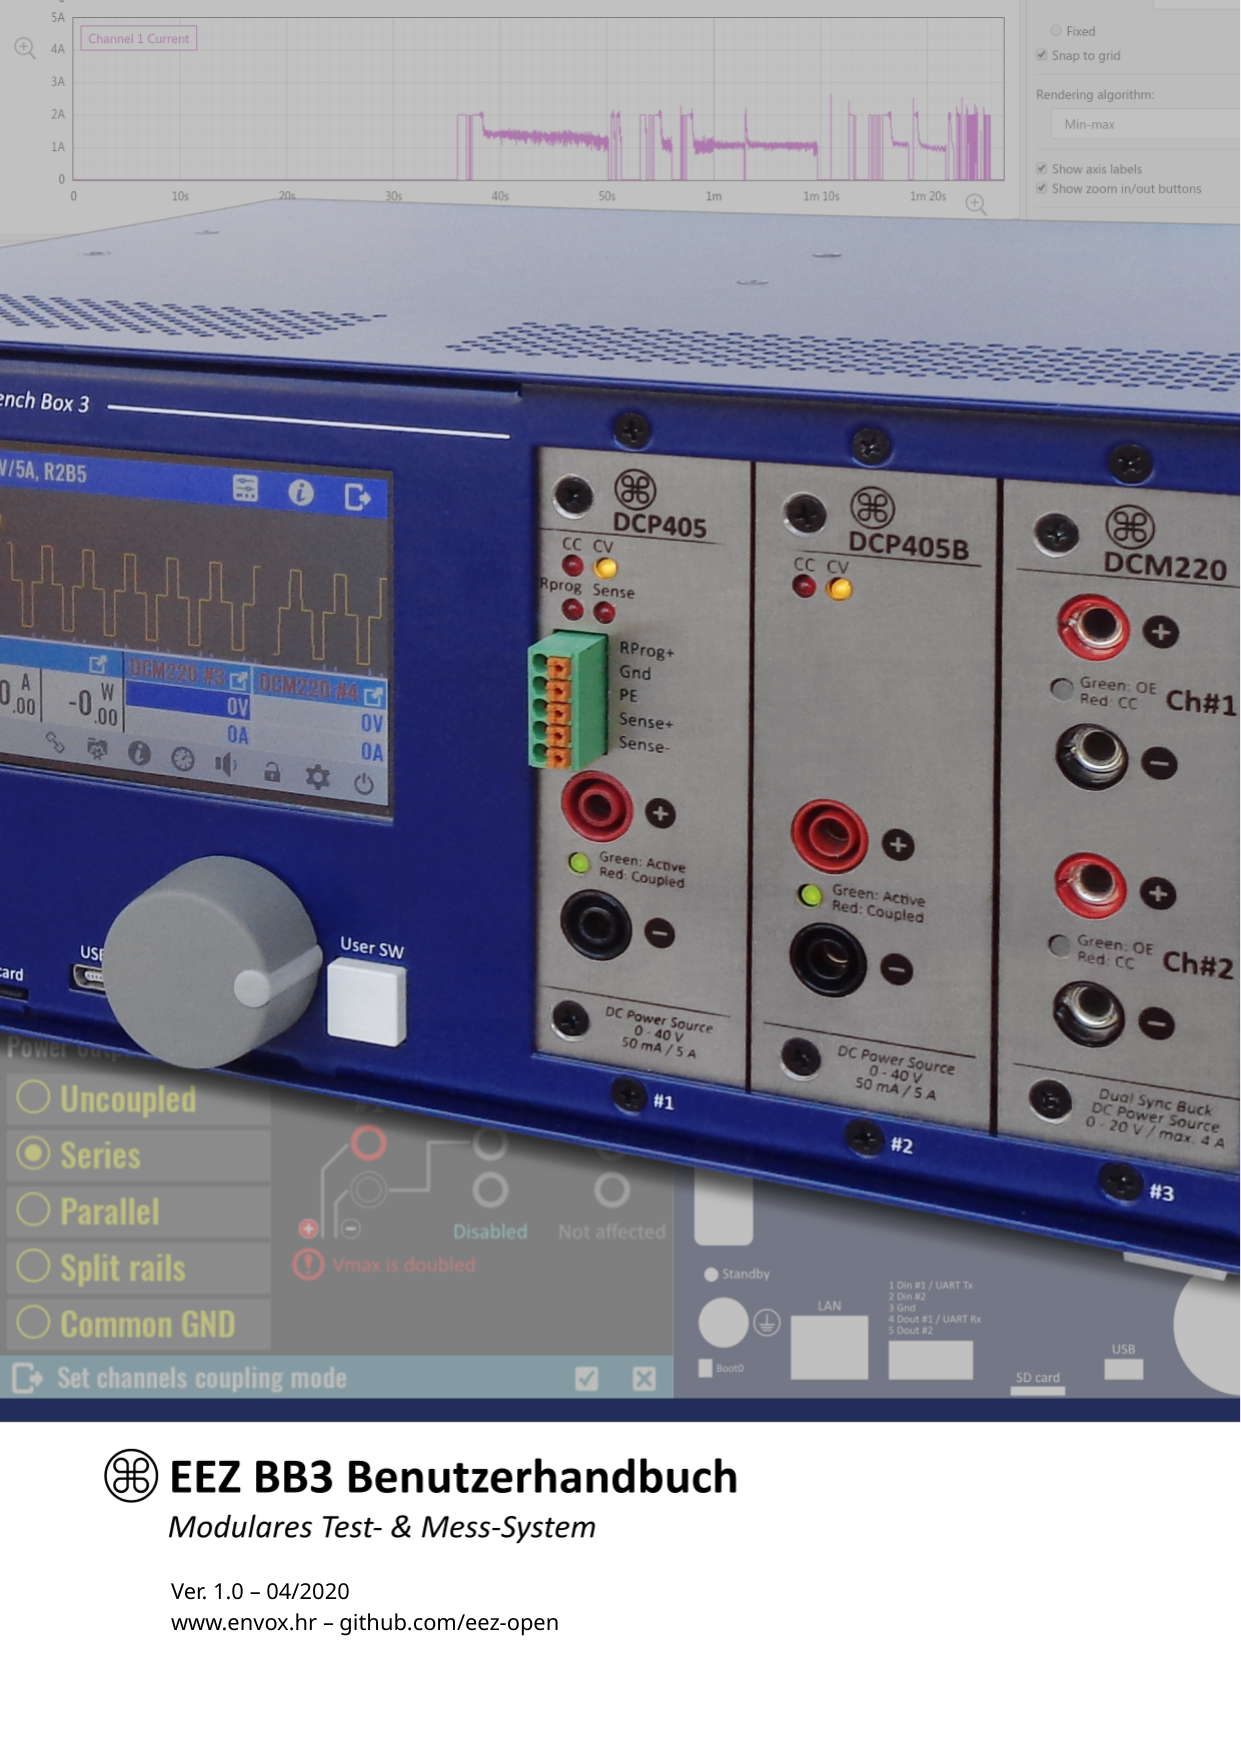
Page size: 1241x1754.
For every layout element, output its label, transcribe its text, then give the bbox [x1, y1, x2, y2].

table_header Ver. 1.0 – 04/2020 www.envox.hr – github.com/eez-open [165, 1580, 1240, 1652]
picture [0, 0, 1241, 1563]
table_header [0, 1580, 165, 1652]
